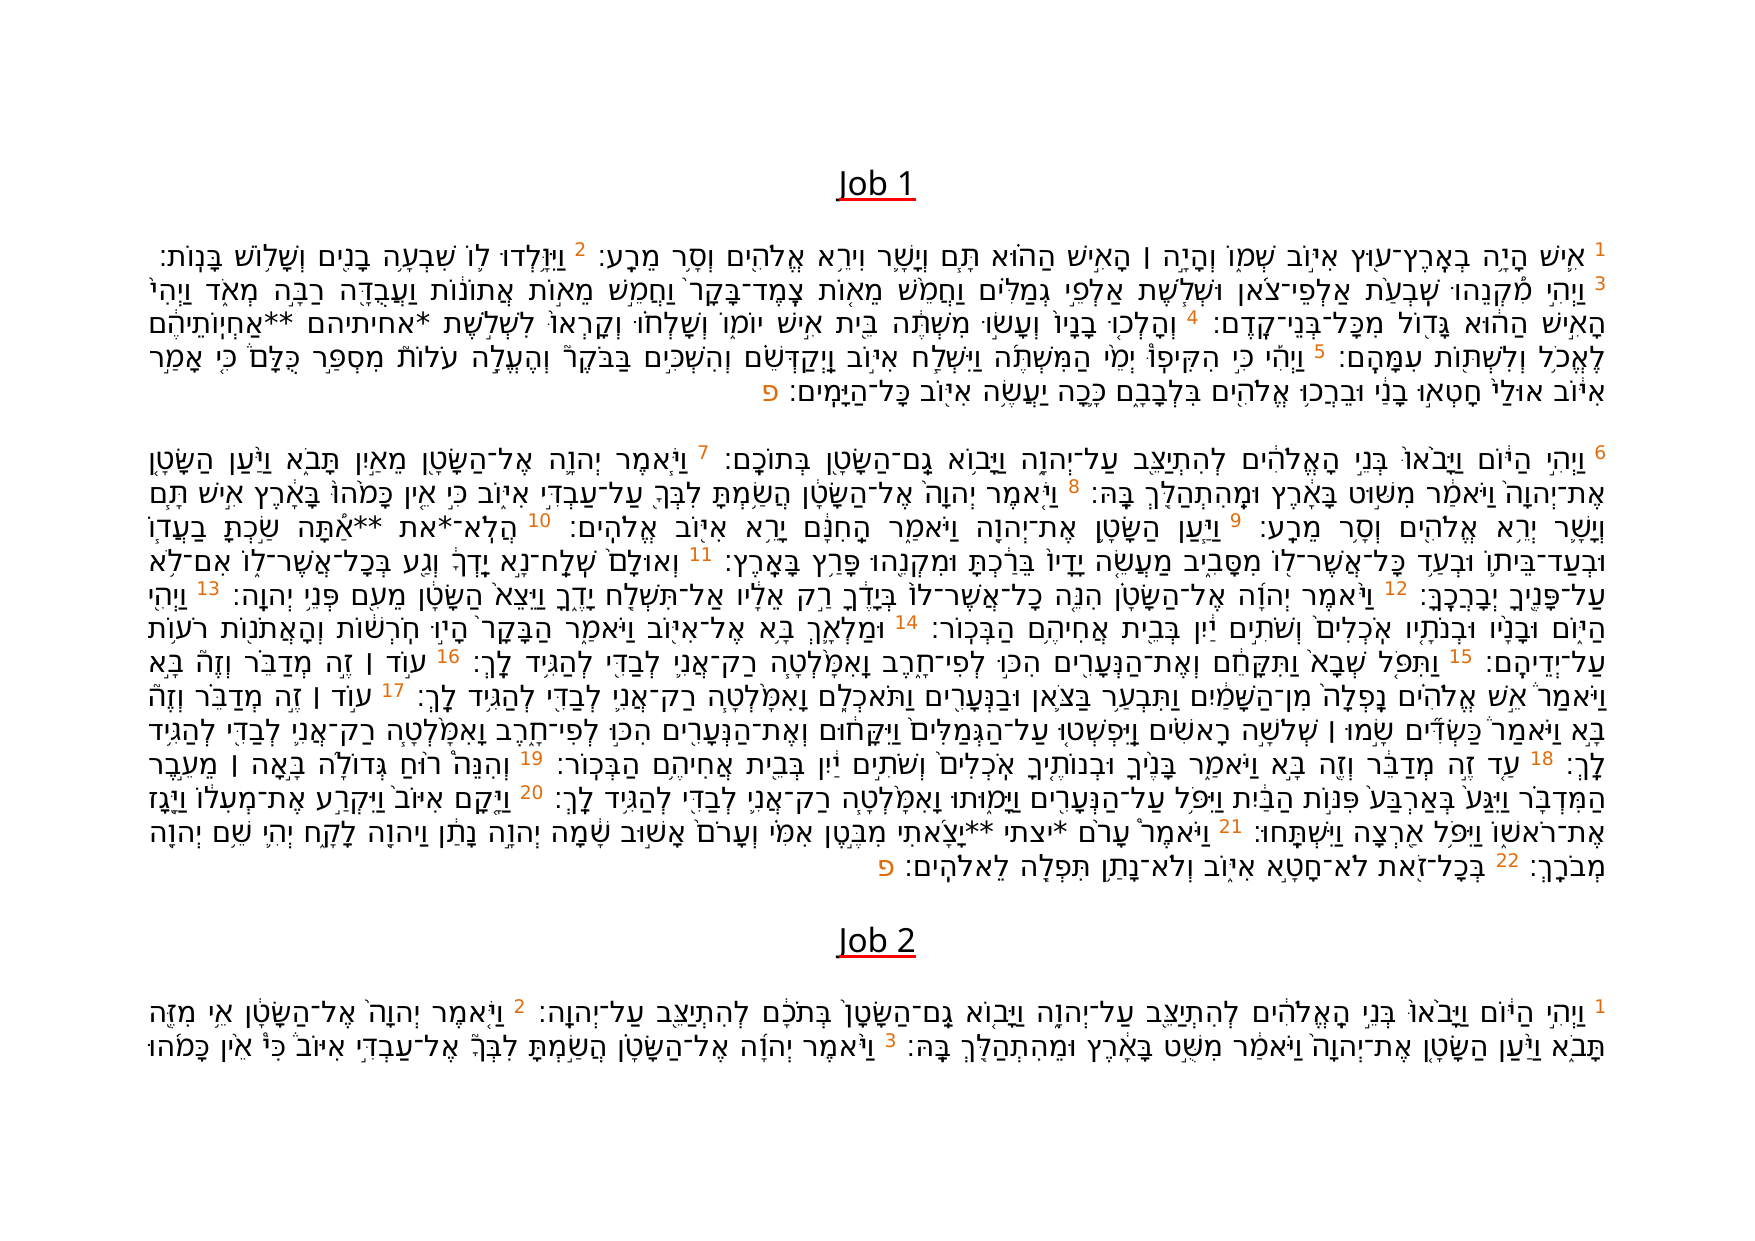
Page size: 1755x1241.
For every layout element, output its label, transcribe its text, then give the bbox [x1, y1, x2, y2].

text 1 אִ֛ישׁ הָיָ֥ה בְאֶֽרֶץ־ע֖וּץ אִיּ֣וֹב שְׁמ֑וֹ וְהָיָ֣ה ׀ הָאִ֣ישׁ הַה֗וּא תָּ֧ם וְיָשָׁ֛ר וִירֵ֥א אֱלֹהִ֖ים וְסָ֥ר מֵרָֽע׃ 2 וַיִּוָּ֥לְדוּ ל֛וֹ שִׁבְעָ֥ה בָנִ֖ים וְשָׁל֥וֹשׁ בָּנֽוֹת׃ ‬‬3 וַיְהִ֣י מִ֠קְנֵהוּ שִֽׁבְעַ֨ת אַלְפֵי־צֹ֜אן וּשְׁלֹ֧שֶׁת אַלְפֵ֣י גְמַלִּ֗ים וַחֲמֵ֨שׁ מֵא֤וֹת צֶֽמֶד־בָּקָר֙ וַחֲמֵ֣שׁ מֵא֣וֹת אֲתוֹנ֔וֹת וַעֲבֻדָּ֖ה רַבָּ֣ה מְאֹ֑ד וַיְהִי֙ הָאִ֣ישׁ הַה֔וּא גָּד֖וֹל מִכָּל־בְּנֵי־קֶֽדֶם׃ ‬‬4 וְהָלְכ֤וּ בָנָיו֙ וְעָשׂ֣וּ מִשְׁתֶּ֔ה בֵּ֖ית אִ֣ישׁ יוֹמ֑וֹ וְשָׁלְח֗וּ וְקָרְאוּ֙ לִשְׁלֹ֣שֶׁת *אחיתיהם **אַחְיֽוֹתֵיהֶ֔ם לֶאֱכֹ֥ל וְלִשְׁתּ֖וֹת עִמָּהֶֽם׃ ‬‬5 וַיְהִ֡י כִּ֣י הִקִּיפֽוּ֩ יְמֵ֨י הַמִּשְׁתֶּ֜ה וַיִּשְׁלַ֧ח אִיּ֣וֹב וַֽיְקַדְּשֵׁ֗ם וְהִשְׁכִּ֣ים בַּבֹּקֶר֮ וְהֶעֱלָ֣ה עֹלוֹת֮ מִסְפַּ֣ר כֻּלָּם֒ כִּ֚י אָמַ֣ר אִיּ֔וֹב אוּלַי֙ חָטְא֣וּ בָנַ֔י וּבֵרֲכ֥וּ אֱלֹהִ֖ים בִּלְבָבָ֑ם כָּ֛כָה יַעֲשֶׂ֥ה אִיּ֖וֹב כָּל־הַיָּמִֽים׃ פ ‬‬‬‬‬‬ [148, 239, 1606, 409]
text Job 2 [148, 917, 1606, 962]
text 6 וַיְהִ֣י הַיּ֔וֹם וַיָּבֹ֙אוּ֙ בְּנֵ֣י הָאֱלֹהִ֔ים לְהִתְיַצֵּ֖ב עַל־יְהוָ֑ה וַיָּב֥וֹא גַֽם־הַשָּׂטָ֖ן בְּתוֹכָֽם׃ ‬‬7 וַיֹּ֧אמֶר יְהוָ֛ה אֶל־הַשָּׂטָ֖ן מֵאַ֣יִן תָּבֹ֑א וַיַּ֨עַן הַשָּׂטָ֤ן אֶת־יְהוָה֙ וַיֹּאמַ֔ר מִשּׁ֣וּט בָּאָ֔רֶץ וּמֵֽהִתְהַלֵּ֖ךְ בָּֽהּ׃ ‬‬8 וַיֹּ֤אמֶר יְהוָה֙ אֶל־הַשָּׂטָ֔ן הֲשַׂ֥מְתָּ לִבְּךָ֖ עַל־עַבְדִּ֣י אִיּ֑וֹב כִּ֣י אֵ֤ין כָּמֹ֙הוּ֙ בָּאָ֔רֶץ אִ֣ישׁ תָּ֧ם וְיָשָׁ֛ר יְרֵ֥א אֱלֹהִ֖ים וְסָ֥ר מֵרָֽע׃ ‬‬9 וַיַּ֧עַן הַשָּׂטָ֛ן אֶת־יְהוָ֖ה וַיֹּאמַ֑ר הַֽחִנָּ֔ם יָרֵ֥א אִיּ֖וֹב אֱלֹהִֽים׃ ‬‬10 הֲלֹֽא־*את **אַ֠תָּה שַׂ֣כְתָּ בַעֲד֧וֹ וּבְעַד־בֵּית֛וֹ וּבְעַ֥ד כָּל־אֲשֶׁר־ל֖וֹ מִסָּבִ֑יב מַעֲשֵׂ֤ה יָדָיו֙ בֵּרַ֔כְתָּ וּמִקְנֵ֖הוּ פָּרַ֥ץ בָּאָֽרֶץ׃ ‬‬11 וְאוּלָם֙ שְֽׁלַֽח־נָ֣א יָֽדְךָ֔ וְגַ֖ע בְּכָל־אֲשֶׁר־ל֑וֹ אִם־לֹ֥א עַל־פָּנֶ֖יךָ יְבָרֲכֶֽךָּ׃ ‬‬12 וַיֹּ֨אמֶר יְהוָ֜ה אֶל־הַשָּׂטָ֗ן הִנֵּ֤ה כָל־אֲשֶׁר־לוֹ֙ בְּיָדֶ֔ךָ רַ֣ק אֵלָ֔יו אַל־תִּשְׁלַ֖ח יָדֶ֑ךָ וַיֵּצֵא֙ הַשָּׂטָ֔ן מֵעִ֖ם פְּנֵ֥י יְהוָֽה׃ ‬‬13 וַיְהִ֖י הַיּ֑וֹם וּבָנָ֨יו וּבְנֹתָ֤יו אֹֽכְלִים֙ וְשֹׁתִ֣ים יַ֔יִן בְּבֵ֖ית אֲחִיהֶ֥ם הַבְּכֽוֹר׃ ‬‬14 וּמַלְאָ֛ךְ בָּ֥א אֶל־אִיּ֖וֹב וַיֹּאמַ֑ר הַבָּקָר֙ הָי֣וּ חֹֽרְשׁ֔וֹת וְהָאֲתֹנ֖וֹת רֹע֥וֹת עַל־יְדֵיהֶֽם׃ ‬‬15 וַתִּפֹּ֤ל שְׁבָא֙ וַתִּקָּחֵ֔ם וְאֶת־הַנְּעָרִ֖ים הִכּ֣וּ לְפִי־חָ֑רֶב וָֽאִמָּ֨לְטָ֧ה רַק־אֲנִ֛י לְבַדִּ֖י לְהַגִּ֥יד לָֽךְ׃ ‬‬16 ע֣וֹד ׀ זֶ֣ה מְדַבֵּ֗ר וְזֶה֮ בָּ֣א וַיֹּאמַר֒ אֵ֣שׁ אֱלֹהִ֗ים נָֽפְלָה֙ מִן־הַשָּׁמַ֔יִם וַתִּבְעַ֥ר בַּצֹּ֛אן וּבַנְּעָרִ֖ים וַתֹּאכְלֵ֑ם וָאִמָּ֨לְטָ֧ה רַק־אֲנִ֛י לְבַדִּ֖י לְהַגִּ֥יד לָֽךְ׃ ‬‬17 ע֣וֹד ׀ זֶ֣ה מְדַבֵּ֗ר וְזֶה֮ בָּ֣א וַיֹּאמַר֒ כַּשְׂדִּ֞ים שָׂ֣מוּ ׀ שְׁלֹשָׁ֣ה רָאשִׁ֗ים וַֽיִּפְשְׁט֤וּ עַל־הַגְּמַלִּים֙ וַיִּקָּח֔וּם וְאֶת־הַנְּעָרִ֖ים הִכּ֣וּ לְפִי־חָ֑רֶב וָאִמָּ֨לְטָ֧ה רַק־אֲנִ֛י לְבַדִּ֖י לְהַגִּ֥יד לָֽךְ׃ ‬‬18 עַ֚ד זֶ֣ה מְדַבֵּ֔ר וְזֶ֖ה בָּ֣א וַיֹּאמַ֑ר בָּנֶ֨יךָ וּבְנוֹתֶ֤יךָ אֹֽכְלִים֙ וְשֹׁתִ֣ים יַ֔יִן בְּבֵ֖ית אֲחִיהֶ֥ם הַבְּכֽוֹר׃ ‬‬19 וְהִנֵּה֩ ר֨וּחַ גְּדוֹלָ֜ה בָּ֣אָה ׀ מֵעֵ֣בֶר הַמִּדְבָּ֗ר וַיִּגַּע֙ בְּאַרְבַּע֙ פִּנּ֣וֹת הַבַּ֔יִת וַיִּפֹּ֥ל עַל־הַנְּעָרִ֖ים וַיָּמ֑וּתוּ וָאִמָּ֨לְטָ֧ה רַק־אֲנִ֛י לְבַדִּ֖י לְהַגִּ֥יד לָֽךְ׃ ‬‬20 וַיָּ֤קָם אִיּוֹב֙ וַיִּקְרַ֣ע אֶת־מְעִל֔וֹ וַיָּ֖גָז אֶת־רֹאשׁ֑וֹ וַיִּפֹּ֥ל אַ֖רְצָה וַיִּשְׁתָּֽחוּ׃ ‬‬21 וַיֹּאמֶר֩ עָרֹ֨ם *יצתי **יָצָ֜אתִי מִבֶּ֣טֶן אִמִּ֗י וְעָרֹם֙ אָשׁ֣וּב שָׁ֔מָה יְהוָ֣ה נָתַ֔ן וַיהוָ֖ה לָקָ֑ח יְהִ֛י שֵׁ֥ם יְהוָ֖ה מְבֹרָֽךְ׃ ‬‬22 בְּכָל־זֹ֖את לֹא־חָטָ֣א אִיּ֑וֹב וְלֹא־נָתַ֥ן תִּפְלָ֖ה לֵאלֹהִֽים׃ פ ‬‬ [148, 442, 1606, 883]
text Job 1‬‬ [148, 160, 1606, 206]
text 1 וַיְהִ֣י הַיּ֔וֹם וַיָּבֹ֙אוּ֙ בְּנֵ֣י הָֽאֱלֹהִ֔ים לְהִתְיַצֵּ֖ב עַל־יְהוָ֑ה וַיָּב֤וֹא גַֽם־הַשָּׂטָן֙ בְּתֹכָ֔ם לְהִתְיַצֵּ֖ב עַל־יְהוָֽה׃ 2 וַיֹּ֤אמֶר יְהוָה֙ אֶל־הַשָּׂטָ֔ן אֵ֥י מִזֶּ֖ה תָּבֹ֑א וַיַּ֨עַן הַשָּׂטָ֤ן אֶת־יְהוָה֙ וַיֹּאמַ֔ר מִשֻּׁ֣ט בָּאָ֔רֶץ וּמֵהִתְהַלֵּ֖ךְ בָּֽהּ׃ ‬‬3 וַיֹּ֨אמֶר יְהוָ֜ה אֶל־הַשָּׂטָ֗ן הֲשַׂ֣מְתָּ לִבְּךָ֮ אֶל־עַבְדִּ֣י אִיּוֹב֒ כִּי֩ אֵ֨ין כָּמֹ֜הוּ [148, 996, 1606, 1063]
